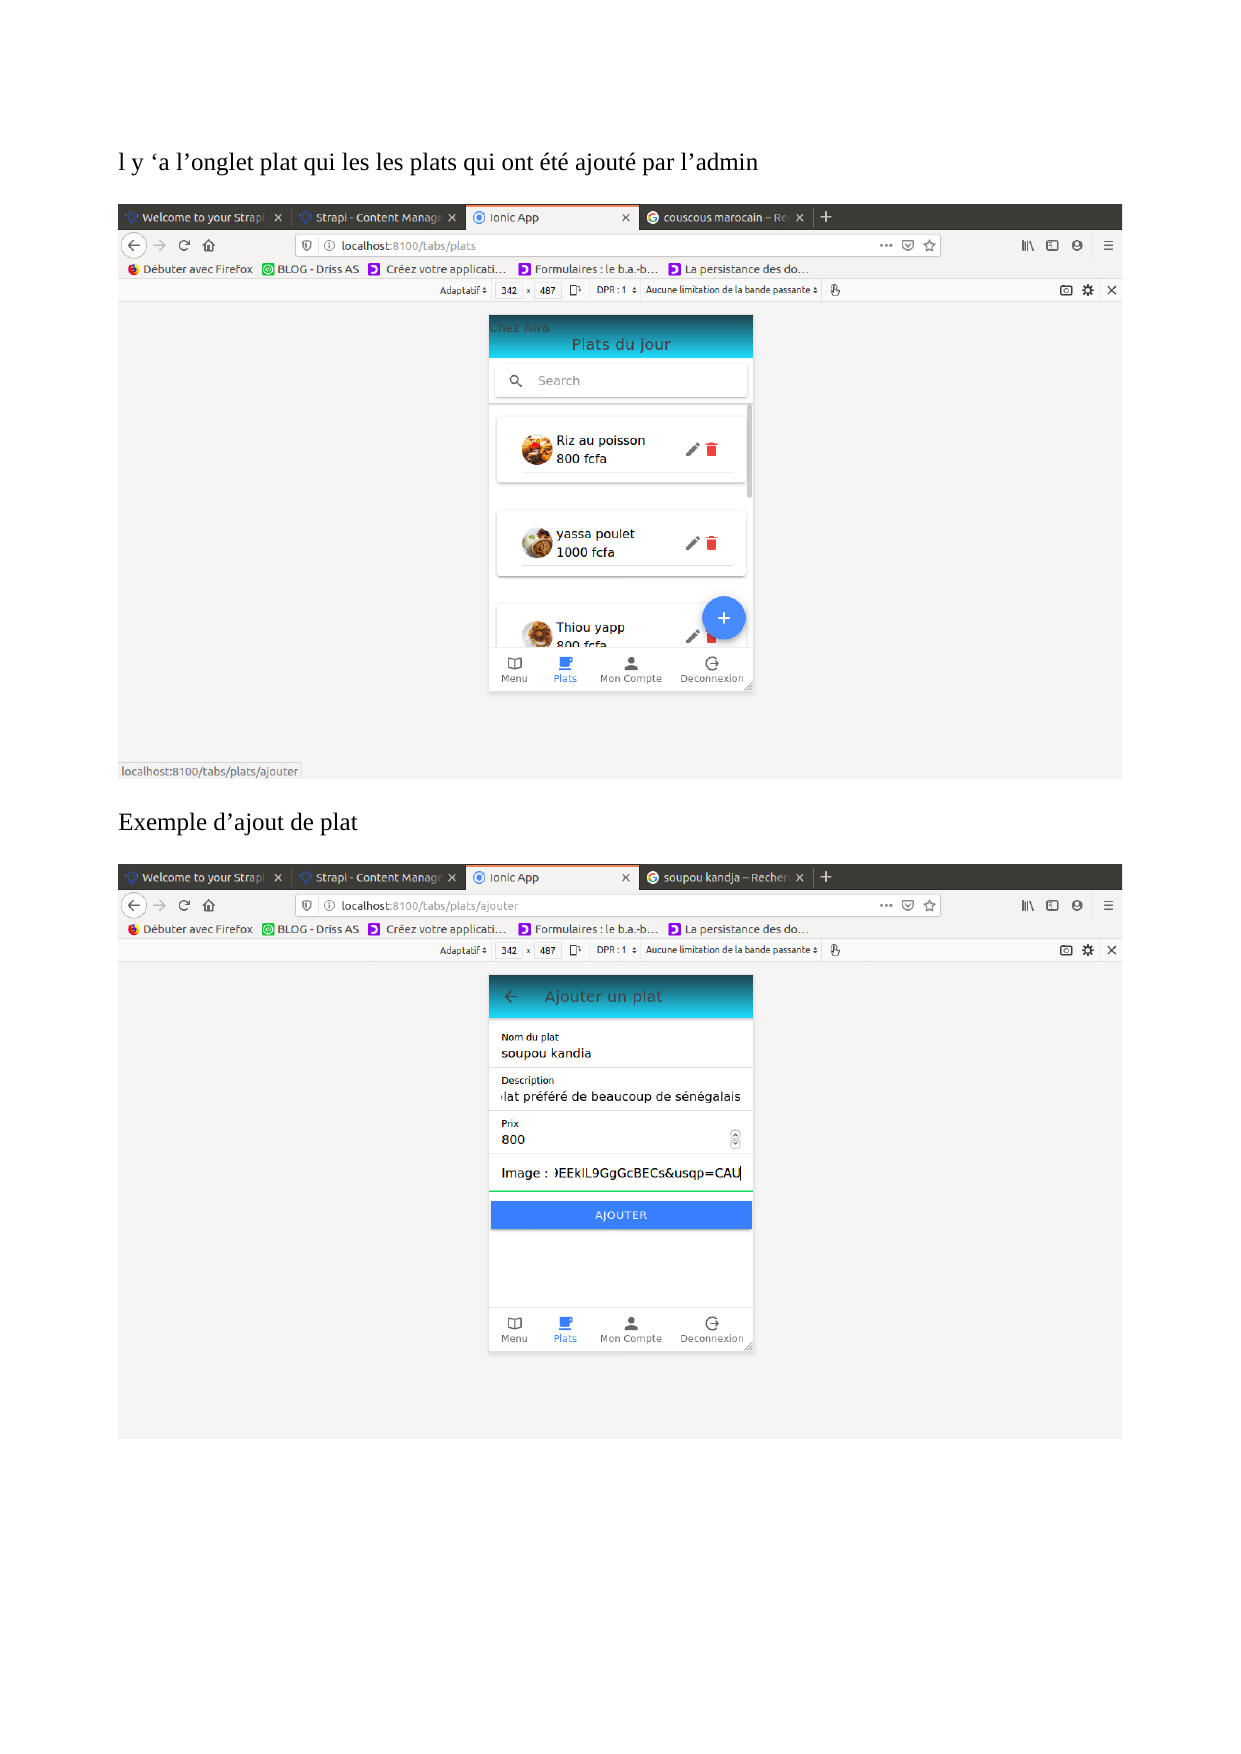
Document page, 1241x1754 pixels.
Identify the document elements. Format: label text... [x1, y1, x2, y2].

picture [118, 864, 1123, 1439]
picture [118, 204, 1123, 779]
text Exemple d’ajout de plat [118, 807, 1122, 836]
text l y ‘a l’onglet plat qui les les plats qui ont été ajouté par l’admin [118, 147, 1122, 176]
